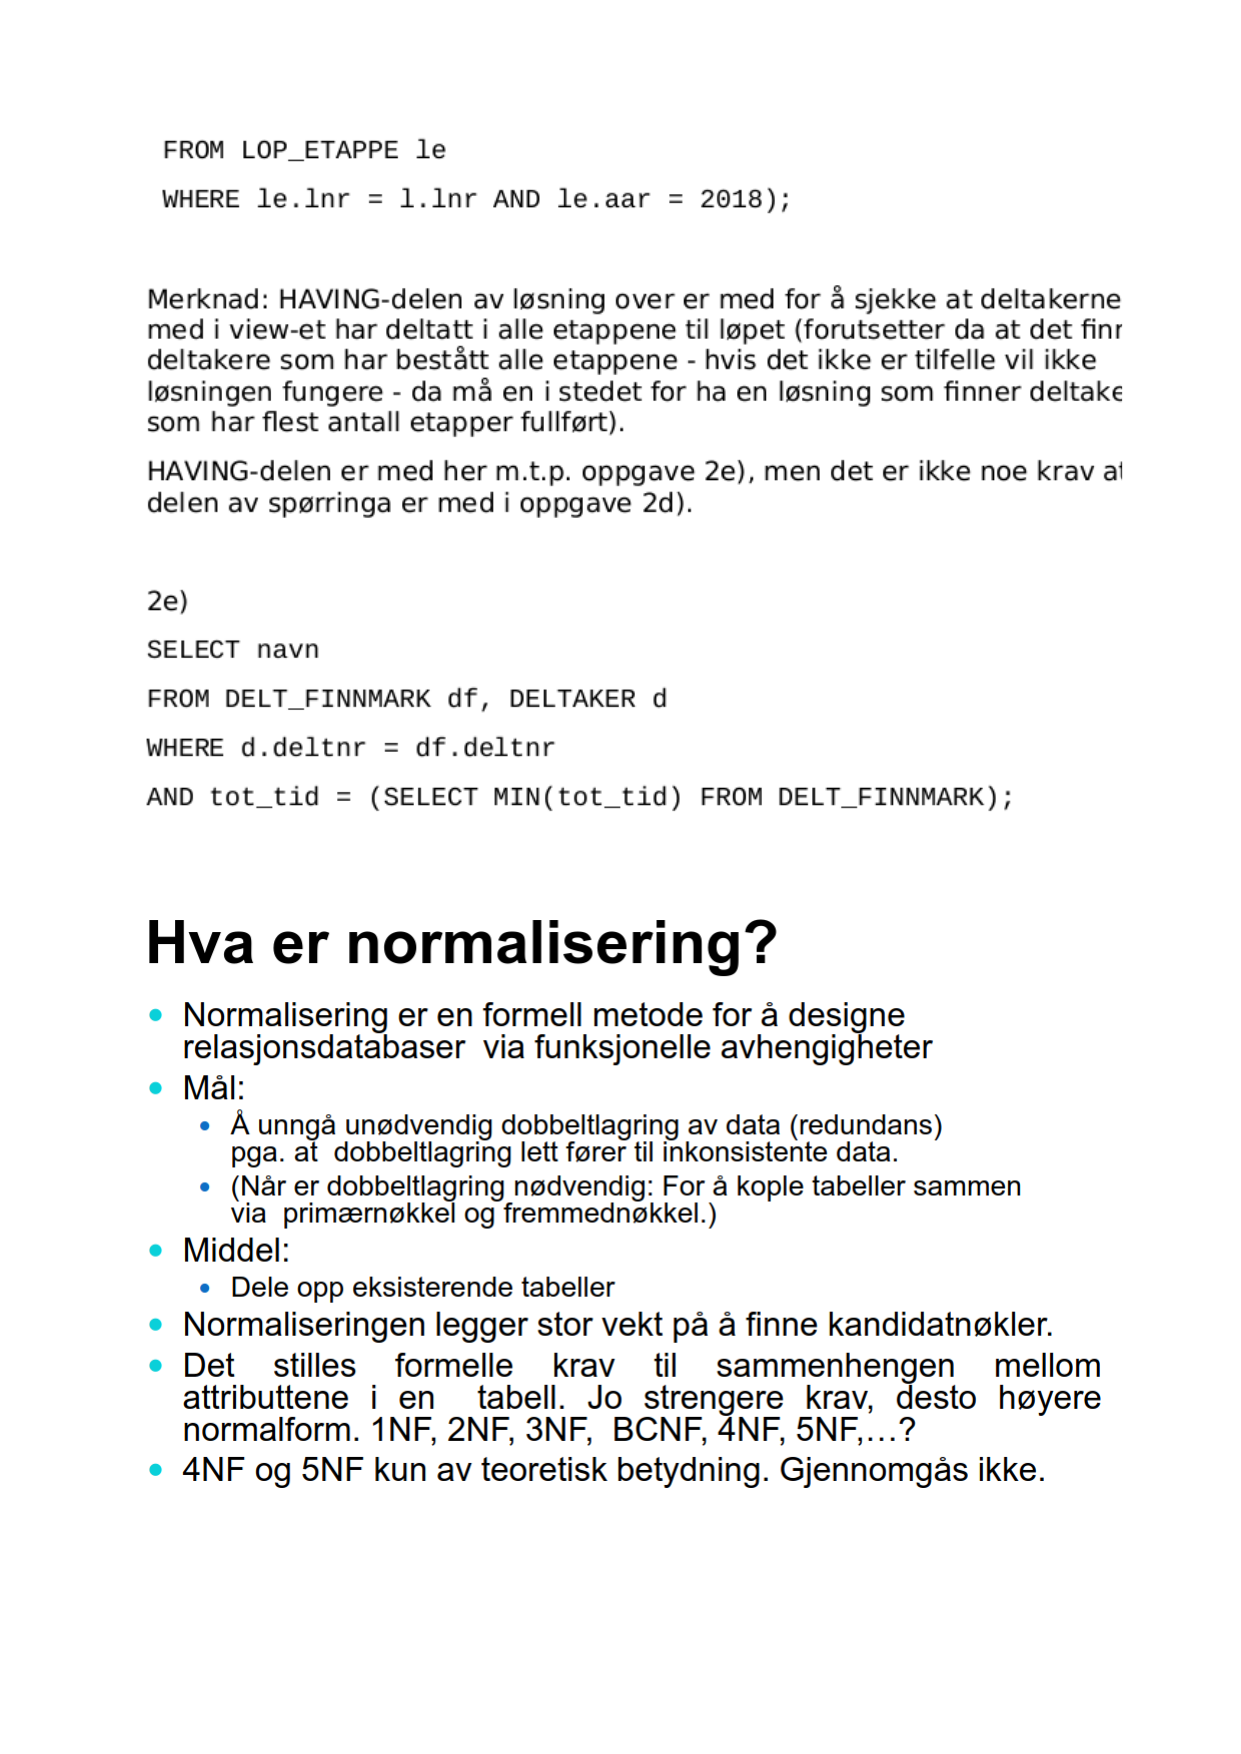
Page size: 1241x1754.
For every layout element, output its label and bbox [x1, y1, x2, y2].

picture [118, 896, 1123, 1504]
picture [118, 118, 1123, 840]
